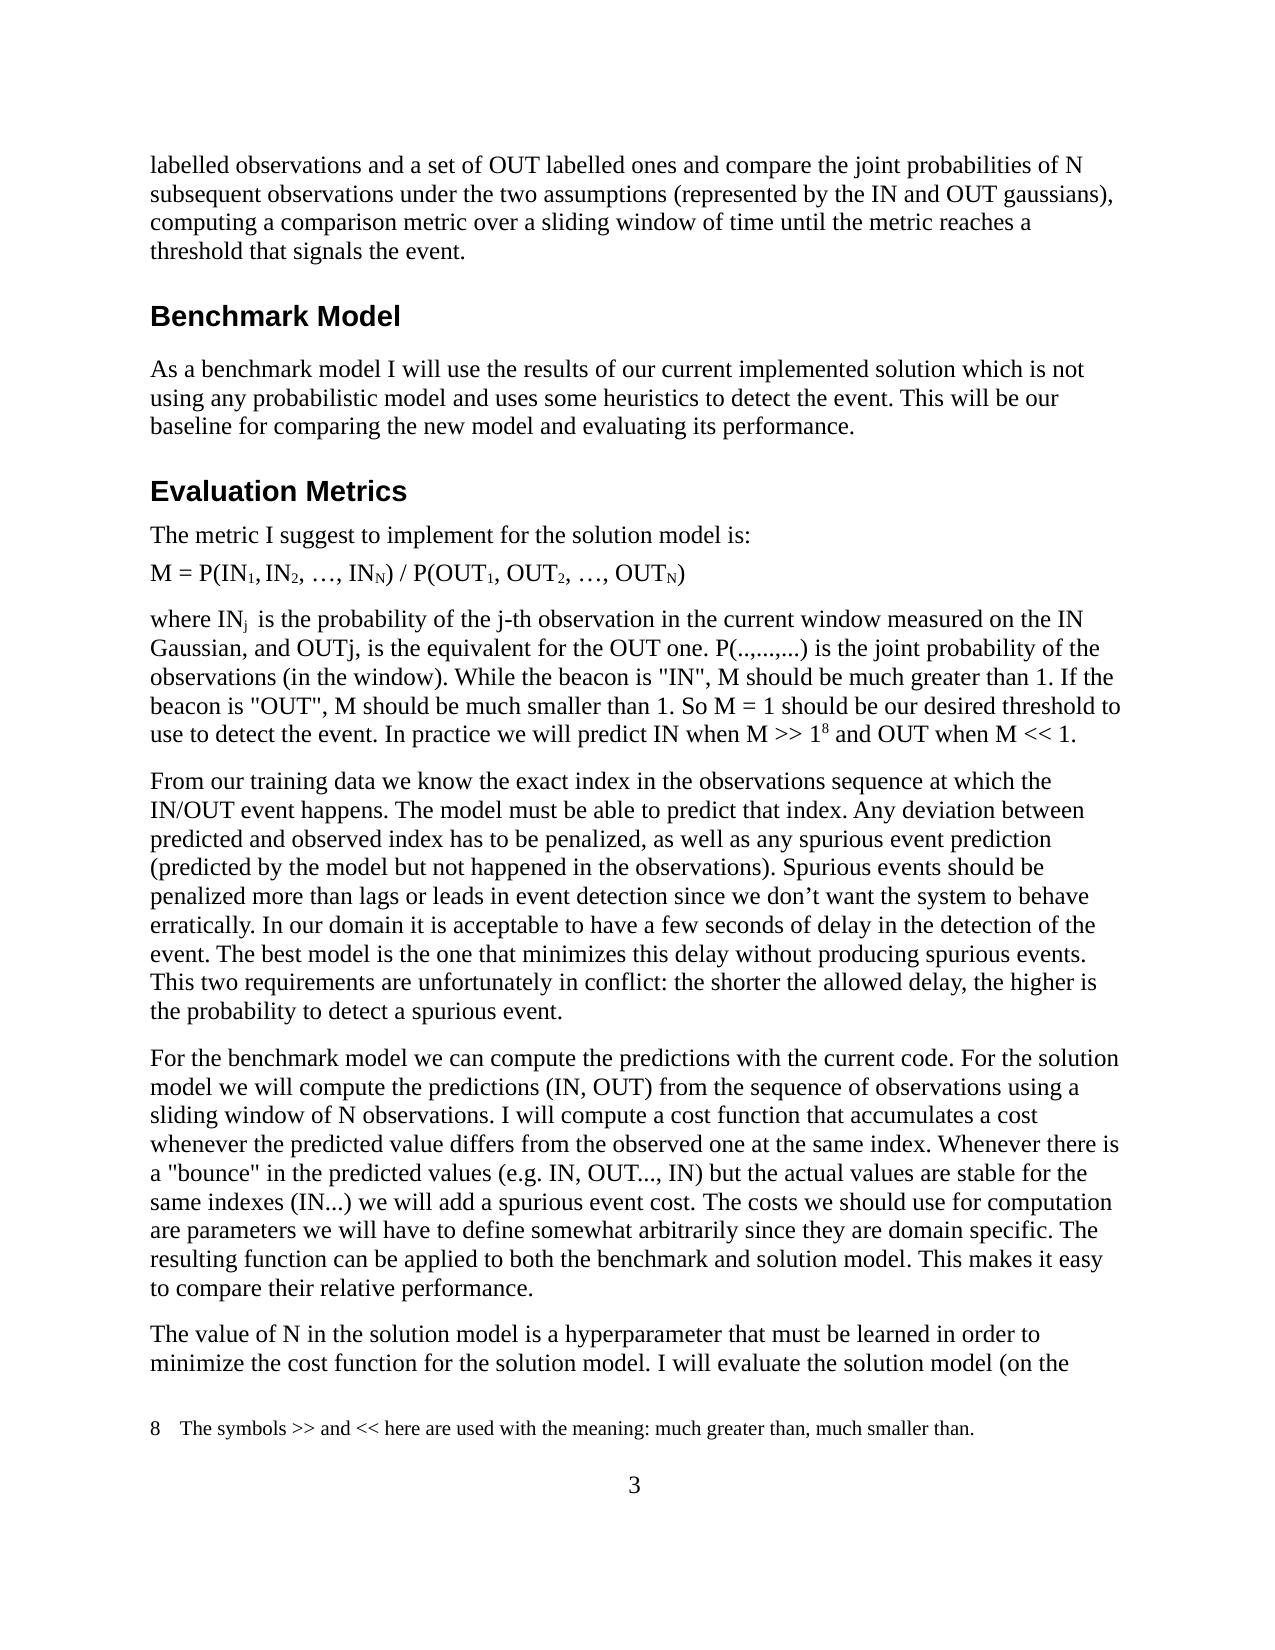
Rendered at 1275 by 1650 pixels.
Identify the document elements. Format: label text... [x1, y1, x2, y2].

text From our training data we know the exact index in the observations sequence at which the IN/OUT event happens. The model must be able to predict that index. Any deviation between predicted and observed index has to be penalized, as well as any spurious event prediction (predicted by the model but not happened in the observations). Spurious events should be penalized more than lags or leads in event detection since we don’t want the system to behave erratically. In our domain it is acceptable to have a few seconds of delay in the detection of the event. The best model is the one that minimizes this delay without producing spurious events. This two requirements are unfortunately in conflict: the shorter the allowed delay, the higher is the probability to detect a spurious event. [150, 766, 1125, 1025]
text For the benchmark model we can compute the predictions with the current code. For the solution model we will compute the predictions (IN, OUT) from the sequence of observations using a sliding window of N observations. I will compute a cost function that accumulates a cost whenever the predicted value differs from the observed one at the same index. Whenever there is a "bounce" in the predicted values (e.g. IN, OUT..., IN) but the actual values are stable for the same indexes (IN...) we will add a spurious event cost. The costs we should use for computation are parameters we will have to define somewhat arbitrarily since they are domain specific. The resulting function can be applied to both the benchmark and solution model. This makes it easy to compare their relative performance. [150, 1043, 1125, 1302]
text M = P(IN1, IN2, …, INN) / P(OUT1, OUT2, …, OUTN) [150, 558, 1125, 587]
subtitle Benchmark Model [150, 299, 1125, 332]
text The symbols >> and << here are used with the meaning: much greater than, much smaller than. [150, 1416, 1125, 1440]
text The value of N in the solution model is a hyperparameter that must be learned in order to minimize the cost function for the solution model. I will evaluate the solution model (on the [150, 1319, 1125, 1377]
text The metric I suggest to implement for the solution model is: [150, 520, 1125, 549]
subtitle Evaluation Metrics [150, 474, 1125, 508]
text As a benchmark model I will use the results of our current implemented solution which is not using any probabilistic model and uses some heuristics to detect the event. This will be our baseline for comparing the new model and evaluating its performance. [150, 354, 1125, 440]
text where INj is the probability of the j-th observation in the current window measured on the IN Gaussian, and OUTj, is the equivalent for the OUT one. P(..,...,...) is the joint probability of the observations (in the window). While the beacon is "IN", M should be much greater than 1. If the beacon is "OUT", M should be much smaller than 1. So M = 1 should be our desired threshold to use to detect the event. In practice we will predict IN when M >> 1 and OUT when M << 1. [150, 604, 1125, 748]
text labelled observations and a set of OUT labelled ones and compare the joint probabilities of N subsequent observations under the two assumptions (represented by the IN and OUT gaussians), computing a comparison metric over a sliding window of time until the metric reaches a threshold that signals the event. [150, 150, 1125, 265]
